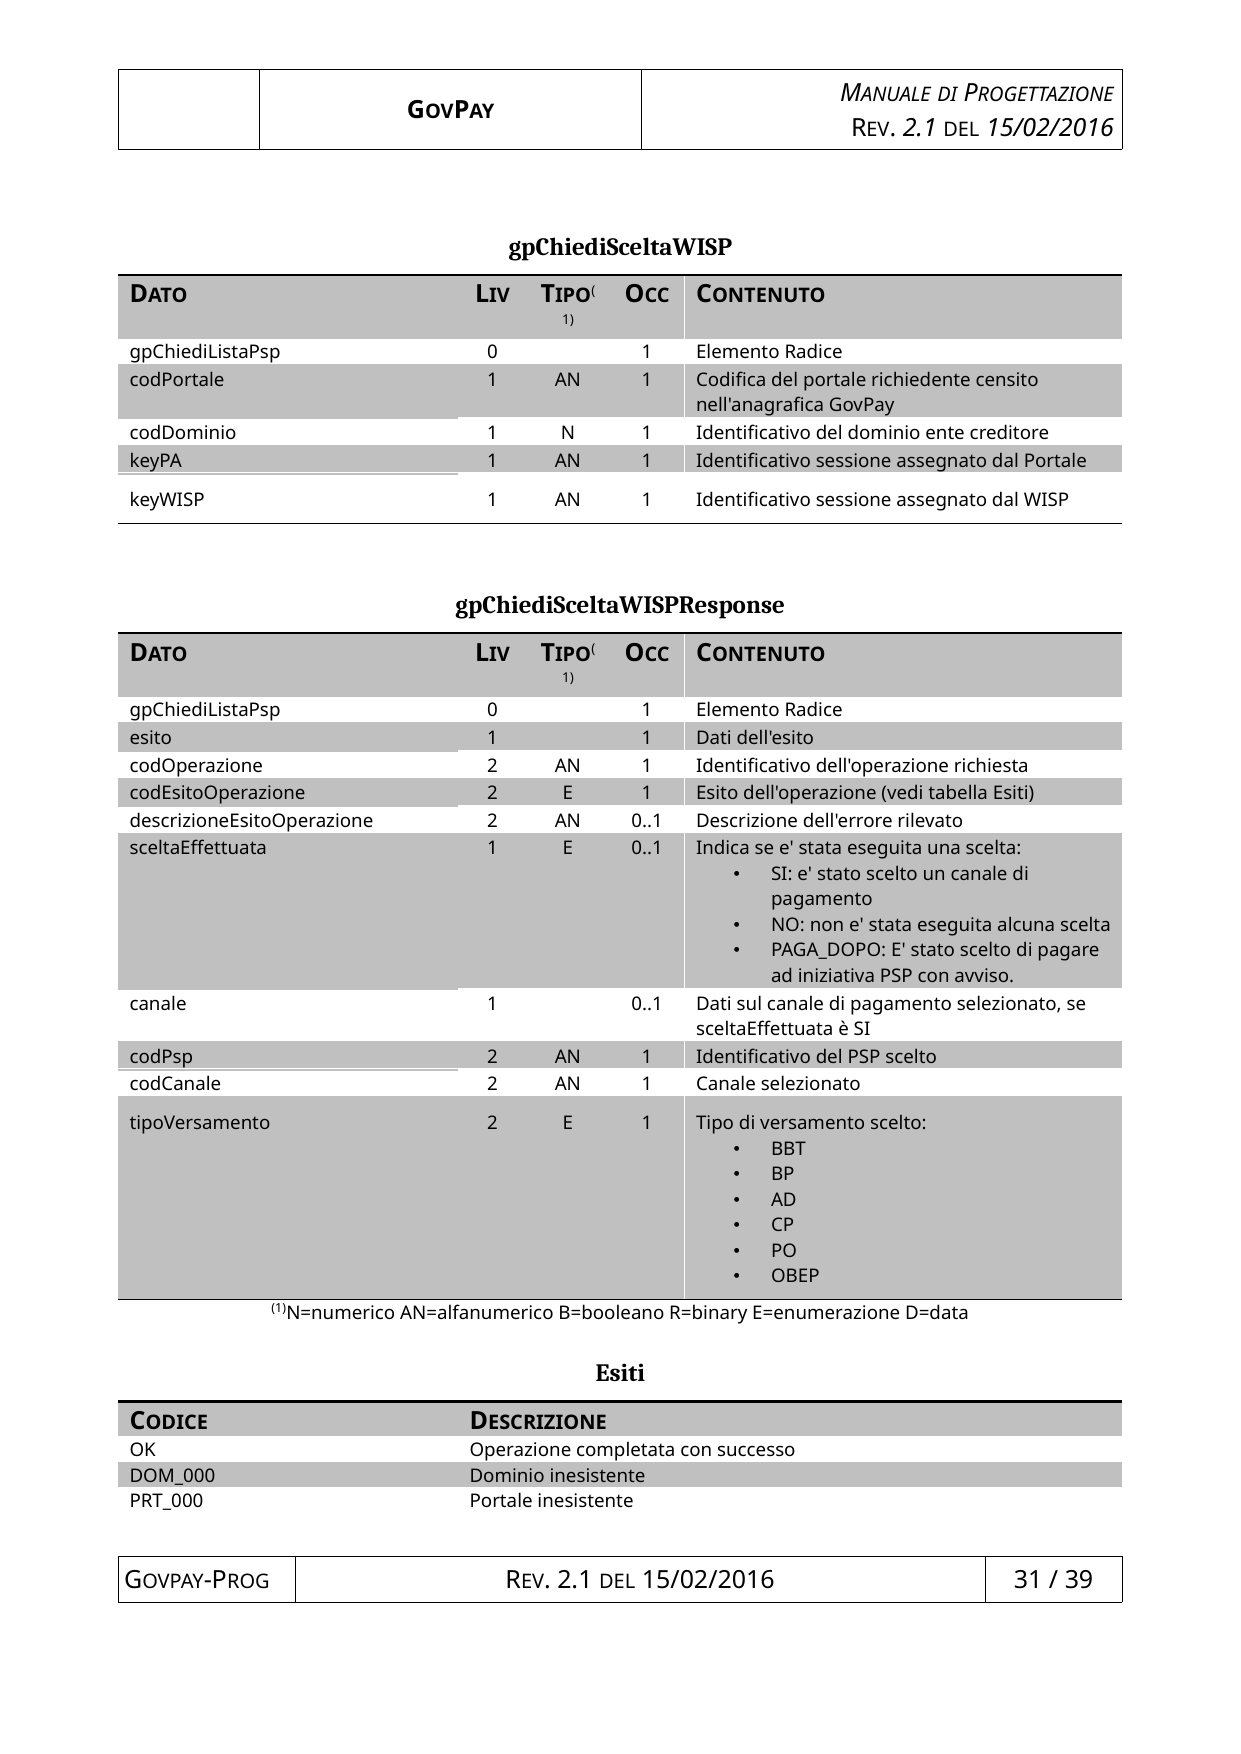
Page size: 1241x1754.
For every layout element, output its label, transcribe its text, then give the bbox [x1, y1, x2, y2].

table_cell Descrizione dell'errore rilevato [685, 805, 1122, 833]
text (1)N=numerico AN=alfanumerico B=booleano R=binary E=enumerazione D=data [118, 1300, 1122, 1325]
table_cell codPsp [118, 1043, 458, 1068]
table_cell Identificativo del dominio ente creditore [685, 417, 1122, 445]
table_cell Codifica del portale richiedente censito nell'anagrafica GovPay [685, 364, 1122, 417]
table_cell Identificativo sessione assegnato dal WISP [685, 473, 1122, 523]
table_cell Identificativo dell'operazione richiesta [685, 750, 1122, 777]
table_cell OK [118, 1436, 458, 1462]
table_cell tipoVersamento [118, 1098, 458, 1299]
table_cell 0 [458, 697, 526, 722]
table_cell keyPA [118, 447, 458, 472]
table_cell Identificativo sessione assegnato dal Portale [685, 445, 1122, 472]
table_cell codDominio [118, 419, 458, 445]
table_cell DOM_000 [118, 1462, 458, 1487]
table_cell AN [526, 445, 609, 472]
table_cell AN [526, 364, 609, 417]
table_cell 1 [609, 364, 684, 417]
table_cell [526, 339, 609, 364]
table_cell 1 [609, 1069, 684, 1096]
table_cell Dati dell'esito [685, 722, 1122, 750]
table_cell 1 [609, 778, 684, 805]
table_cell 1 [458, 445, 526, 472]
table_cell canale [118, 990, 458, 1041]
table_cell 0..1 [609, 988, 684, 1041]
table_cell sceltaEffettuata [118, 835, 458, 988]
table_cell 1 [609, 473, 684, 523]
table_cell 1 [609, 1041, 684, 1068]
table_cell [526, 697, 609, 722]
table_cell AN [526, 1069, 609, 1096]
table_cell keyWISP [118, 475, 458, 523]
table_cell 1 [458, 417, 526, 445]
table_cell gpChiediListaPsp [118, 339, 458, 364]
table_cell 0 [458, 339, 526, 364]
table_header gpChiediSceltaWISPResponse [118, 591, 1122, 632]
table_cell Occ [609, 276, 684, 339]
table_cell Contenuto [685, 276, 1122, 339]
table_cell Identificativo del PSP scelto [685, 1041, 1122, 1068]
table_cell Esito dell'operazione (vedi tabella Esiti) [685, 778, 1122, 805]
table_cell E [526, 833, 609, 988]
table_cell 1 [609, 417, 684, 445]
table_cell Codice [118, 1403, 458, 1436]
table_cell 1 [458, 364, 526, 417]
table_cell AN [526, 805, 609, 833]
table_cell [526, 722, 609, 750]
table_cell Dato [118, 634, 458, 697]
table_cell Tipo(1) [526, 276, 609, 339]
table_cell E [526, 778, 609, 805]
table_cell Elemento Radice [685, 339, 1122, 364]
table_cell E [526, 1096, 609, 1299]
table_cell Occ [609, 634, 684, 697]
table_cell Tipo di versamento scelto: BBT BP AD CP PO OBEP [685, 1096, 1122, 1299]
table_cell Descrizione [458, 1403, 1122, 1436]
table_cell Canale selezionato [685, 1069, 1122, 1096]
table_cell Portale inesistente [458, 1488, 1122, 1513]
table_cell Dominio inesistente [458, 1462, 1122, 1487]
table_cell Operazione completata con successo [458, 1436, 1122, 1462]
table_cell Tipo(1) [526, 634, 609, 697]
table_cell 2 [458, 805, 526, 833]
table_cell 1 [609, 722, 684, 750]
table_cell 1 [609, 1096, 684, 1299]
table_cell 1 [458, 988, 526, 1041]
table_cell 2 [458, 1069, 526, 1096]
table_cell Indica se e' stata eseguita una scelta: SI: e' stato scelto un canale di pagamento NO: non e' stata eseguita alcuna scelta PAGA_DOPO: E' stato scelto di pagare ad iniziativa PSP con avviso. [685, 833, 1122, 988]
table_cell AN [526, 750, 609, 777]
table_cell Liv [458, 634, 526, 697]
table_cell AN [526, 473, 609, 523]
table_header gpChiediSceltaWISP [118, 233, 1122, 274]
table_cell 1 [458, 473, 526, 523]
table_cell 1 [609, 445, 684, 472]
table_cell 1 [609, 339, 684, 364]
table_cell codPortale [118, 366, 458, 417]
table_cell 0..1 [609, 805, 684, 833]
table_cell 1 [458, 722, 526, 750]
table_cell Contenuto [685, 634, 1122, 697]
table_cell [526, 988, 609, 1041]
table_header Esiti [118, 1359, 1122, 1400]
table_cell 0..1 [609, 833, 684, 988]
table_cell gpChiediListaPsp [118, 697, 458, 722]
table_cell codEsitoOperazione [118, 780, 458, 805]
table_cell esito [118, 724, 458, 750]
table_cell Liv [458, 276, 526, 339]
table_cell AN [526, 1041, 609, 1068]
table_cell Dato [118, 276, 458, 339]
table_cell 1 [609, 750, 684, 777]
table_cell 1 [609, 697, 684, 722]
table_cell codOperazione [118, 752, 458, 777]
table_cell 2 [458, 778, 526, 805]
table_cell Dati sul canale di pagamento selezionato, se sceltaEffettuata è SI [685, 988, 1122, 1041]
table_cell 2 [458, 1041, 526, 1068]
table_cell PRT_000 [118, 1488, 458, 1513]
table_cell N [526, 417, 609, 445]
table_cell codCanale [118, 1071, 458, 1096]
table_cell 2 [458, 1096, 526, 1299]
table_cell 2 [458, 750, 526, 777]
table_cell descrizioneEsitoOperazione [118, 807, 458, 833]
table_cell 1 [458, 833, 526, 988]
table_cell Elemento Radice [685, 697, 1122, 722]
